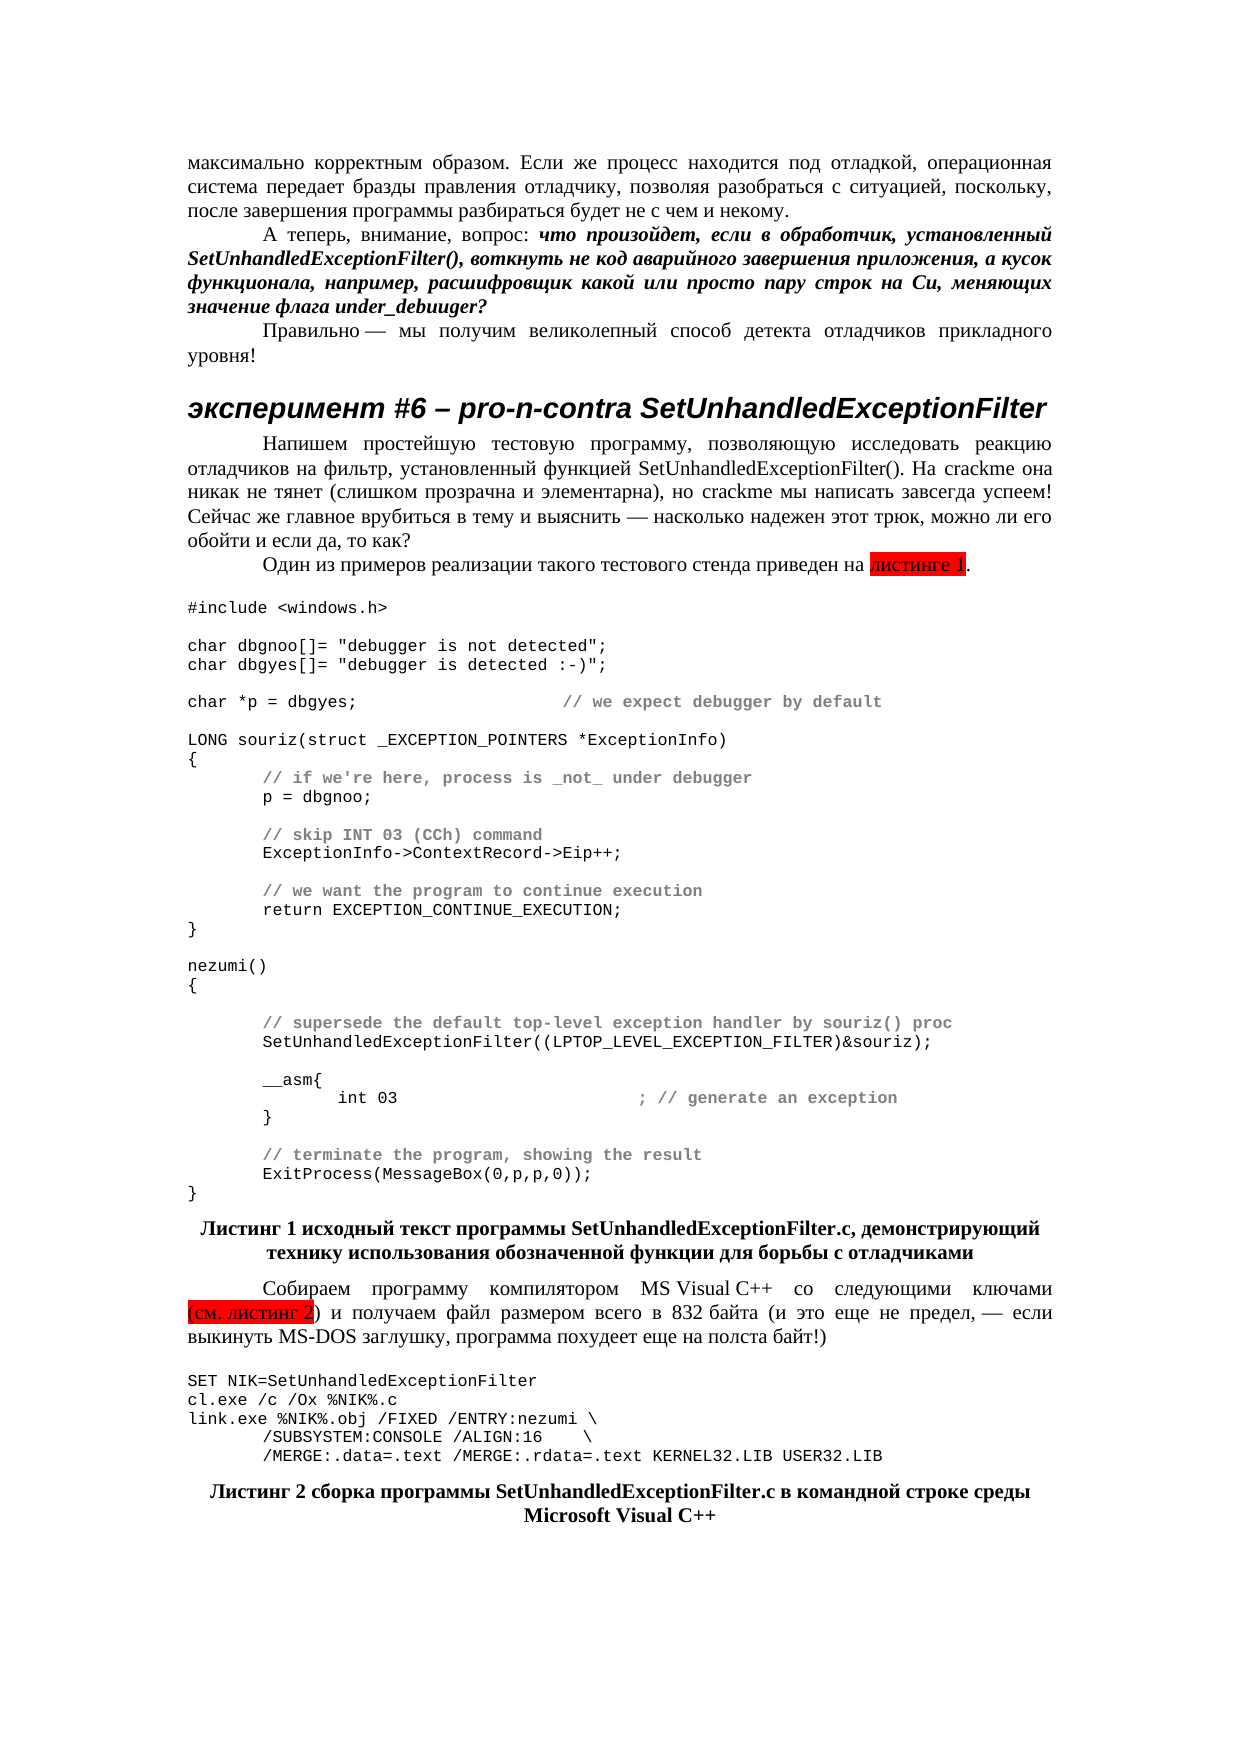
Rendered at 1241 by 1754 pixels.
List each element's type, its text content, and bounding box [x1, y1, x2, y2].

text Собираем программу компилятором MS Visual C++ со следующими ключами (см. листинг 2) и получаем файл размером всего в 832 байта (и это еще не предел, — если выкинуть MS-DOS заглушку, программа похудеет еще на полста байт!) [187, 1276, 1053, 1348]
text SetUnhandledExceptionFilter((LPTOP_LEVEL_EXCEPTION_FILTER)&souriz); [187, 1033, 1053, 1052]
text // we want the program to continue execution [187, 883, 1053, 901]
text Один из примеров реализации такого тестового стенда приведен на листинге 1. [187, 552, 1053, 576]
text #include <windows.h> [187, 600, 1053, 619]
text ExitProcess(MessageBox(0,p,p,0)); [187, 1165, 1053, 1184]
text LONG souriz(struct _EXCEPTION_POINTERS *ExceptionInfo) [187, 732, 1053, 751]
text // terminate the program, showing the result [187, 1147, 1053, 1165]
text cl.exe /c /Ox %NIK%.c [187, 1391, 1053, 1410]
text /MERGE:.data=.text /MERGE:.rdata=.text KERNEL32.LIB USER32.LIB [187, 1448, 1053, 1467]
text Правильно — мы получим великолепный способ детекта отладчиков прикладного уровня! [187, 318, 1053, 367]
text // supersede the default top-level exception handler by souriz() proc [187, 1014, 1053, 1033]
text SET NIK=SetUnhandledExceptionFilter [187, 1372, 1053, 1391]
text char dbgyes[]= "debugger is detected :-)"; [187, 656, 1053, 675]
text { [187, 751, 1053, 769]
text Листинг 1 исходный текст программы SetUnhandledExceptionFilter.c, демонстрирующий технику использования обозначенной функции для борьбы с отладчиками [187, 1216, 1053, 1264]
text char *p = dbgyes; // we expect debugger by default [187, 694, 1053, 713]
text __asm{ [187, 1071, 1053, 1090]
text char dbgnoo[]= "debugger is not detected"; [187, 637, 1053, 656]
text ExceptionInfo->ContextRecord->Eip++; [187, 845, 1053, 864]
text return EXCEPTION_CONTINUE_EXECUTION; [187, 901, 1053, 920]
text Напишем простейшую тестовую программу, позволяющую исследовать реакцию отладчиков на фильтр, установленный функцией SetUnhandledExceptionFilter(). На crackme она никак не тянет (слишком прозрачна и элементарна), но crackme мы написать завсегда успеем! Сейчас же главное врубиться в тему и выяснить — насколько надежен этот трюк, можно ли его обойти и если да, то как? [187, 431, 1053, 552]
text максимально корректным образом. Если же процесс находится под отладкой, операционная система передает бразды правления отладчику, позволяя разобраться с ситуацией, поскольку, после завершения программы разбираться будет не с чем и некому. [187, 150, 1053, 222]
text // if we're here, process is _not_ under debugger [187, 769, 1053, 788]
subtitle эксперимент #6 – pro-n-contra SetUnhandledExceptionFilter [187, 392, 1053, 425]
text /SUBSYSTEM:CONSOLE /ALIGN:16 \ [187, 1429, 1053, 1448]
text p = dbgnoo; [187, 788, 1053, 807]
text } [187, 1109, 1053, 1128]
text } [187, 1184, 1053, 1203]
text Листинг 2 сборка программы SetUnhandledExceptionFilter.c в командной строке среды Microsoft Visual C++ [187, 1479, 1053, 1527]
text nezumi() [187, 958, 1053, 977]
text { [187, 977, 1053, 996]
text link.exe %NIK%.obj /FIXED /ENTRY:nezumi \ [187, 1410, 1053, 1429]
text } [187, 920, 1053, 939]
text А теперь, внимание, вопрос: что произойдет, если в обработчик, установленный SetUnhandledExceptionFilter(), воткнуть не код аварийного завершения приложения, а кусок функционала, например, расшифровщик какой или просто пару строк на Си, меняющих значение флага under_debuuger? [187, 222, 1053, 318]
text int 03 ; // generate an exception [187, 1090, 1053, 1109]
text // skip INT 03 (CCh) command [187, 826, 1053, 845]
